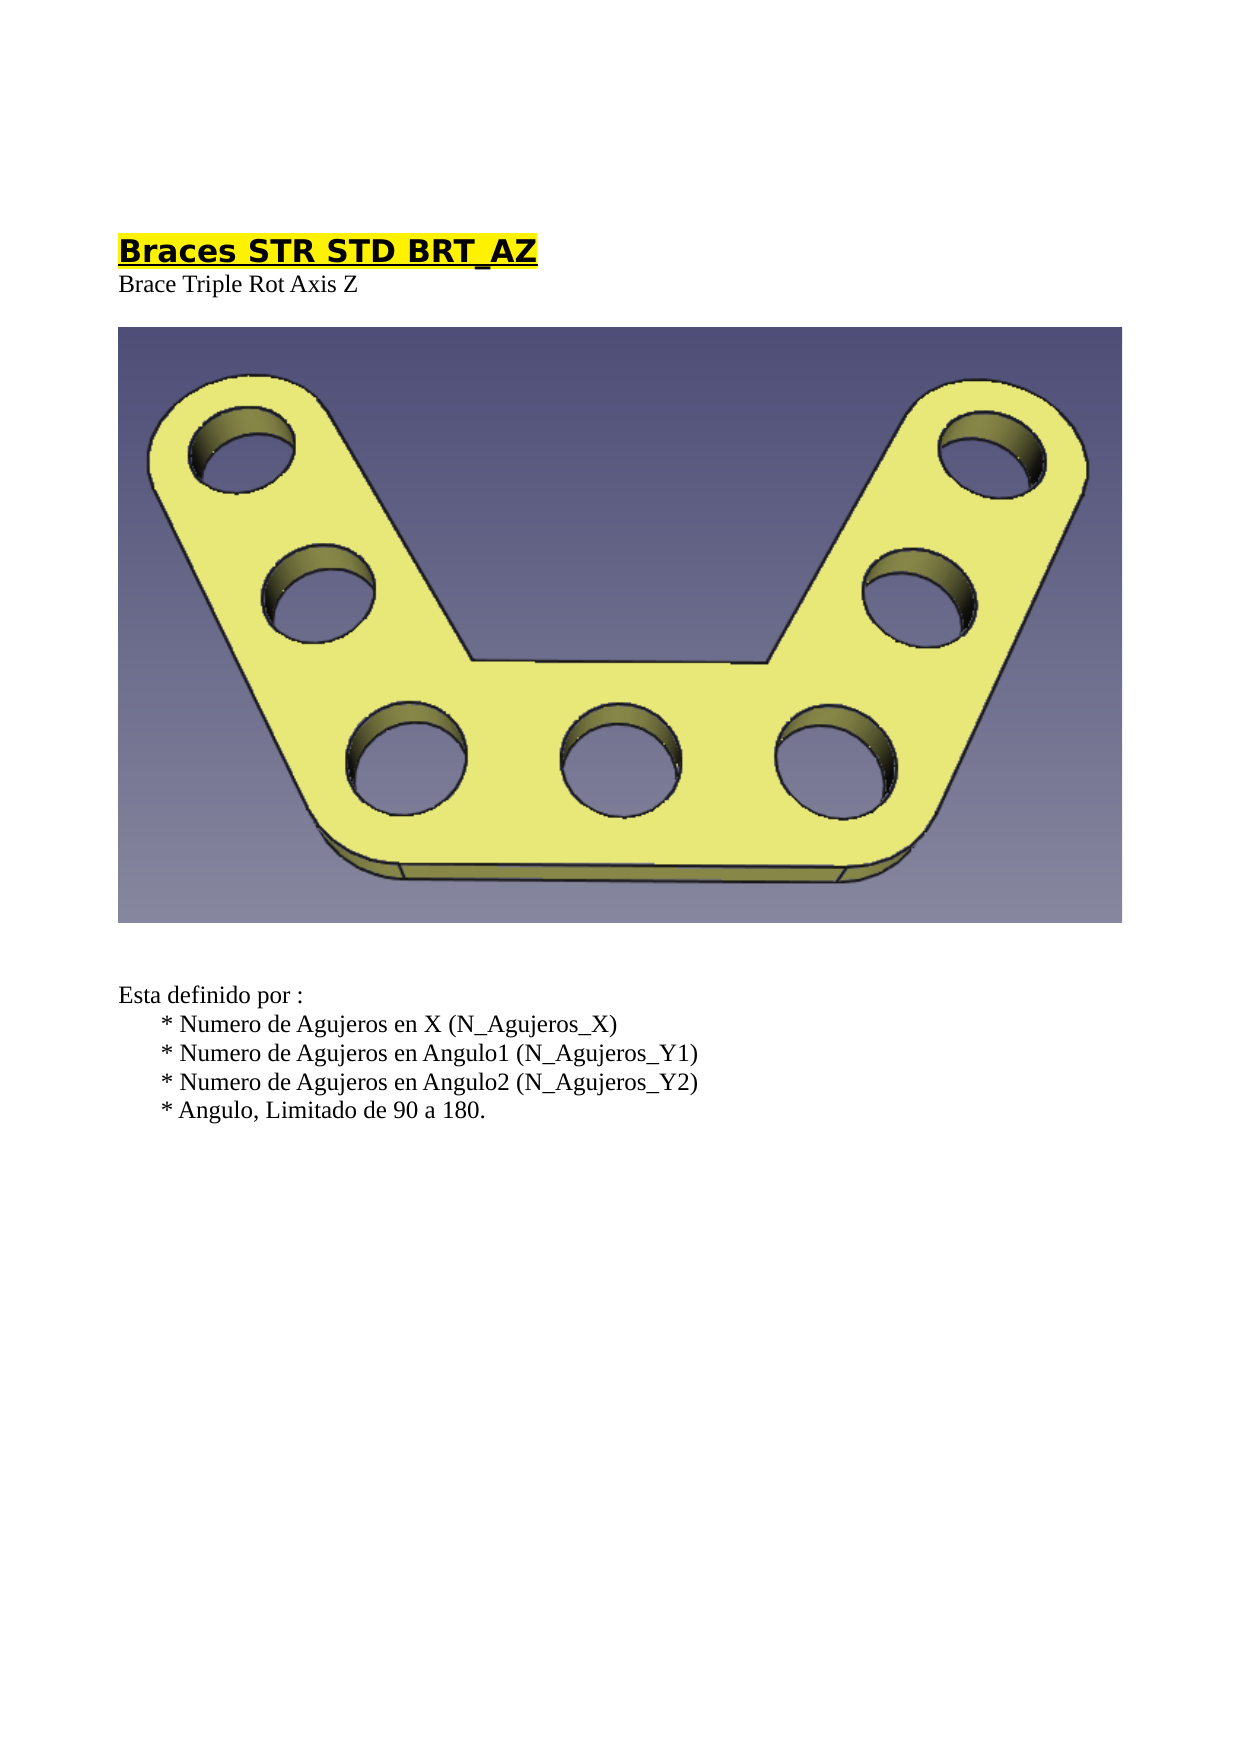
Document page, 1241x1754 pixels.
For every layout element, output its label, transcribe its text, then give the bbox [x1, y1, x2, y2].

text Esta definido por : [118, 980, 1122, 1009]
text * Numero de Agujeros en Angulo2 (N_Agujeros_Y2) [118, 1067, 1122, 1095]
text Braces STR STD BRT_AZ [118, 233, 1122, 269]
picture [118, 327, 1123, 923]
text * Angulo, Limitado de 90 a 180. [118, 1095, 1122, 1124]
text Brace Triple Rot Axis Z [118, 269, 1122, 298]
text * Numero de Agujeros en Angulo1 (N_Agujeros_Y1) [118, 1038, 1122, 1067]
text * Numero de Agujeros en X (N_Agujeros_X) [118, 1009, 1122, 1038]
